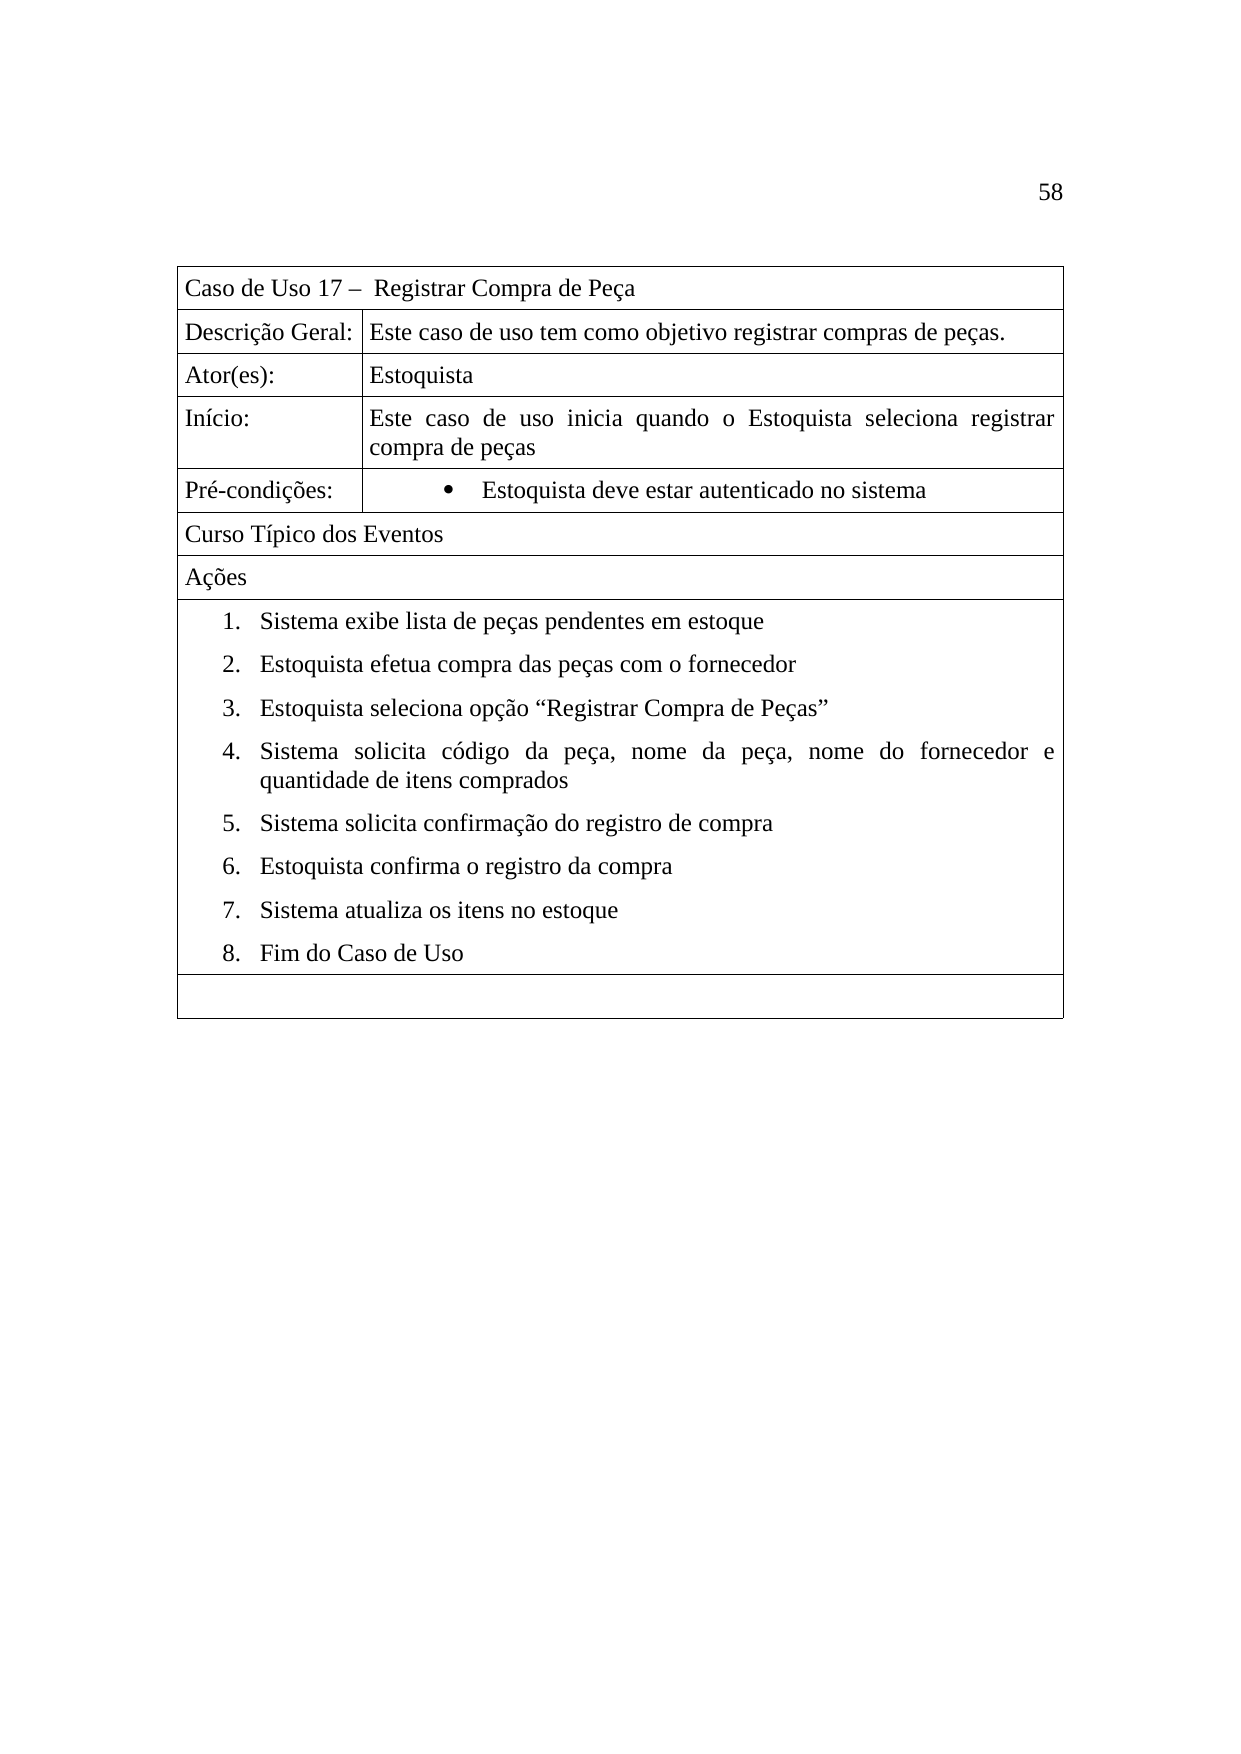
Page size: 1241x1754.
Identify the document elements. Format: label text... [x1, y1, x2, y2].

table_cell Estoquista [363, 354, 1063, 396]
table_cell Fim do Caso de Uso [178, 931, 1063, 974]
table_cell Este caso de uso tem como objetivo registrar compras de peças. [363, 310, 1063, 353]
table_cell Início: [178, 397, 362, 468]
table_cell Estoquista efetua compra das peças com o fornecedor [178, 642, 1063, 685]
table_cell Este caso de uso inicia quando o Estoquista seleciona registrar compra de peças [363, 397, 1063, 468]
table_cell Estoquista deve estar autenticado no sistema [363, 469, 1063, 512]
table_header Caso de Uso 17 – Registrar Compra de Peça [178, 267, 1063, 309]
table_cell Descrição Geral: [178, 310, 362, 353]
table_cell Estoquista confirma o registro da compra [178, 844, 1063, 887]
table_cell Estoquista seleciona opção “Registrar Compra de Peças” [178, 685, 1063, 729]
table_cell Curso Típico dos Eventos [178, 513, 1063, 555]
table_cell Sistema exibe lista de peças pendentes em estoque [178, 600, 1063, 642]
table_cell [178, 975, 1063, 1017]
table_cell Sistema solicita confirmação do registro de compra [178, 801, 1063, 844]
table_cell Ator(es): [178, 354, 362, 396]
table_cell Sistema solicita código da peça, nome da peça, nome do fornecedor e quantidade de itens comprados [178, 729, 1063, 801]
table_cell Pré-condições: [178, 469, 362, 512]
table_cell Ações [178, 556, 1063, 598]
table_cell Sistema atualiza os itens no estoque [178, 888, 1063, 931]
